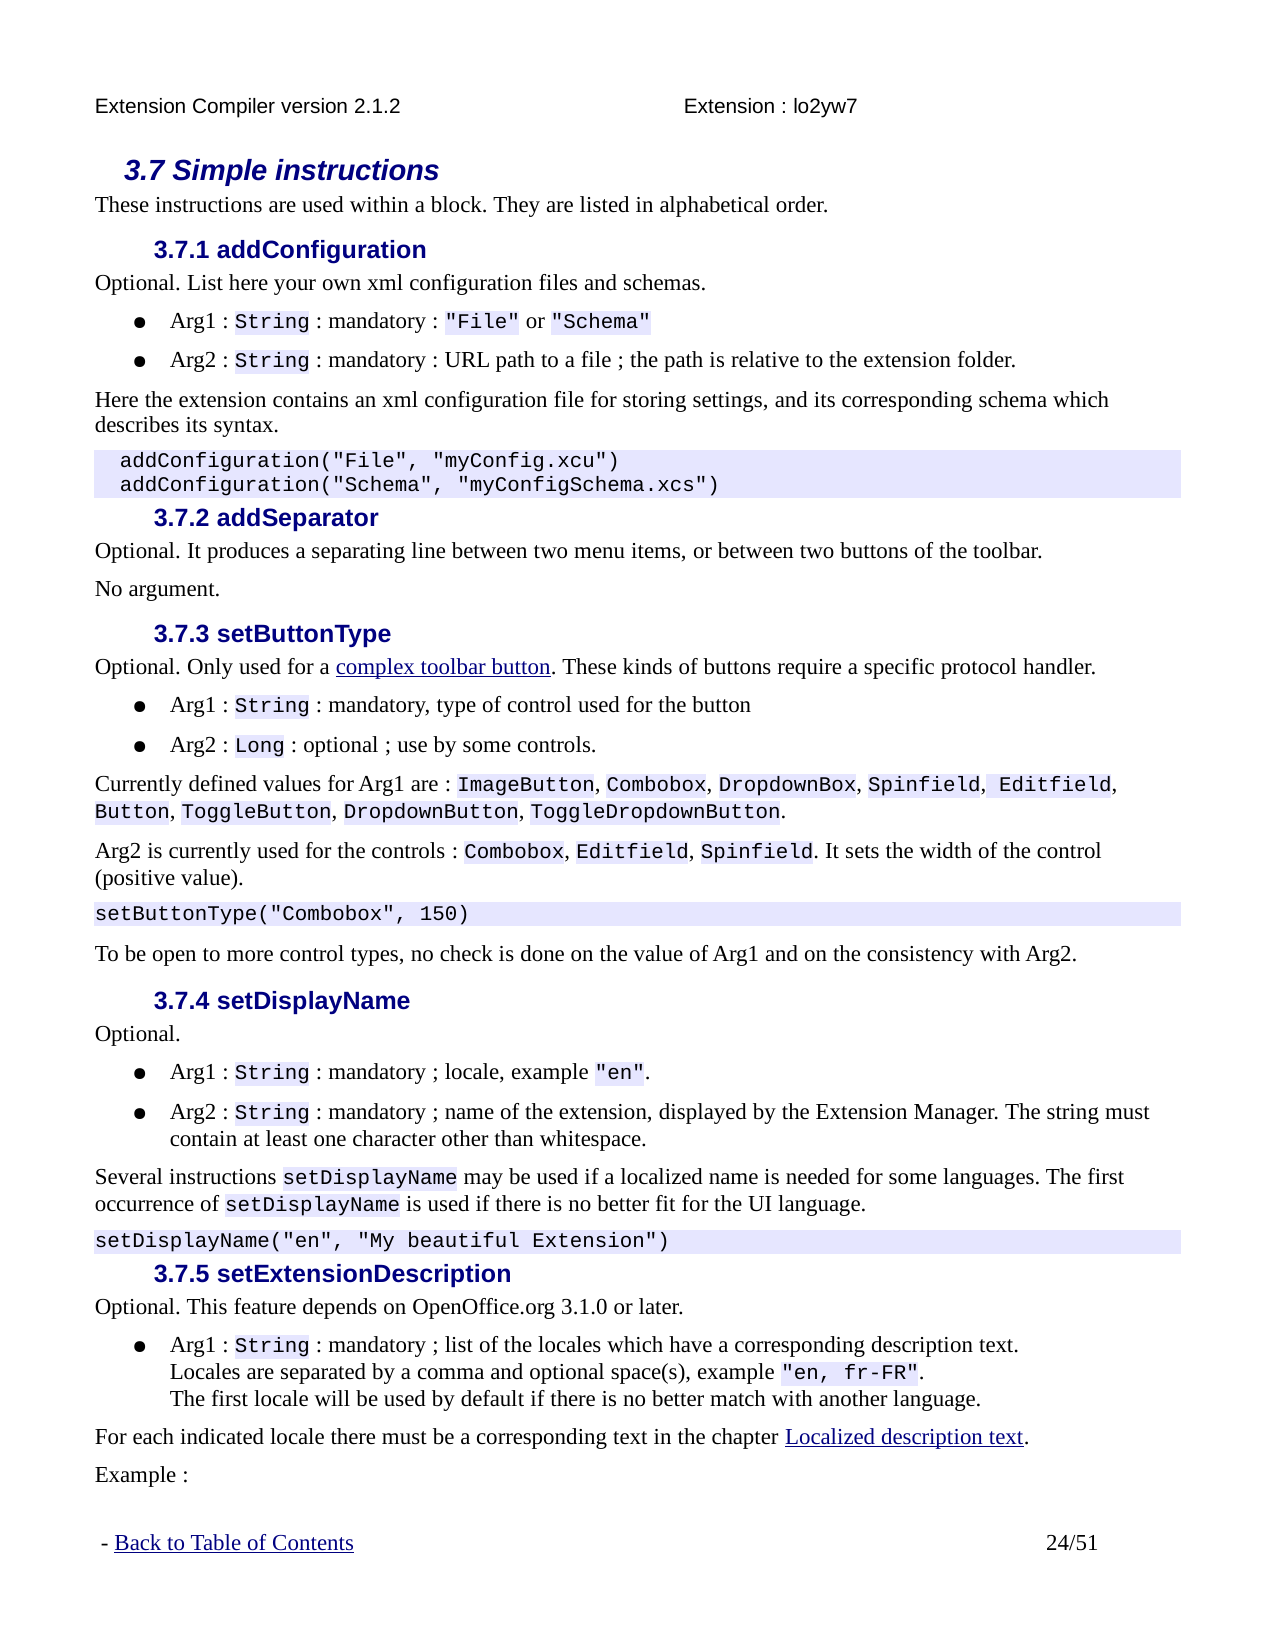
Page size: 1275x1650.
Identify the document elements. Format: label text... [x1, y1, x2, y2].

subtitle setDisplayName [153, 987, 1181, 1015]
subtitle Simple instructions [124, 153, 1181, 186]
text These instructions are used within a block. They are listed in alphabetical order. [94, 192, 1181, 217]
text Optional. List here your own xml configuration files and schemas. [94, 270, 1181, 295]
text Currently defined values for Arg1 are : ImageButton, Combobox, DropdownBox, Spinfield, Editfield, Button, ToggleButton, DropdownButton, ToggleDropdownButton. [94, 771, 1181, 825]
list Arg1 : String : mandatory, type of control used for the button [132, 692, 1181, 719]
text Optional. Only used for a complex toolbar button. These kinds of buttons require a specific protocol handler. [94, 654, 1181, 679]
list Arg2 : String : mandatory ; name of the extension, displayed by the Extension Manager. The string must contain at least one character other than whitespace. [132, 1098, 1181, 1151]
text Optional. [94, 1021, 1181, 1047]
text To be open to more control types, no check is done on the value of Arg1 and on the consistency with Arg2. [94, 941, 1181, 967]
subtitle setButtonType [153, 620, 1181, 648]
text Example : [94, 1462, 1181, 1487]
text addConfiguration("File", "myConfig.xcu") [94, 450, 1181, 474]
subtitle setExtensionDescription [153, 1260, 1181, 1288]
text No argument. [94, 576, 1181, 602]
list Arg1 : String : mandatory : "File" or "Schema" [132, 308, 1181, 335]
text Optional. This feature depends on OpenOffice.org 3.1.0 or later. [94, 1294, 1181, 1319]
text setButtonType("Combobox", 150) [94, 902, 1181, 926]
list Arg1 : String : mandatory ; locale, example "en". [132, 1059, 1181, 1086]
text addConfiguration("Schema", "myConfigSchema.xcs") [94, 474, 1181, 498]
subtitle addConfiguration [153, 236, 1181, 264]
text Arg2 is currently used for the controls : Combobox, Editfield, Spinfield. It sets the width of the control (positive value). [94, 837, 1181, 890]
list Arg1 : String : mandatory ; list of the locales which have a corresponding description text. Locales are separated by a comma and optional space(s), example "en, fr-FR". The first locale will be used by default if there is no better match with another language. [132, 1332, 1181, 1411]
text Optional. It produces a separating line between two menu items, or between two buttons of the toolbar. [94, 538, 1181, 564]
text Several instructions setDisplayName may be used if a localized name is needed for some languages. The first occurrence of setDisplayName is used if there is no better fit for the UI language. [94, 1163, 1181, 1217]
subtitle addSeparator [153, 504, 1181, 532]
text setDisplayName("en", "My beautiful Extension") [94, 1230, 1181, 1254]
list Arg2 : String : mandatory : URL path to a file ; the path is relative to the extension folder. [132, 347, 1181, 374]
text Here the extension contains an xml configuration file for storing settings, and its corresponding schema which describes its syntax. [94, 387, 1181, 438]
list Arg2 : Long : optional ; use by some controls. [132, 732, 1181, 758]
text For each indicated locale there must be a corresponding text in the chapter Localized description text. [94, 1424, 1181, 1449]
